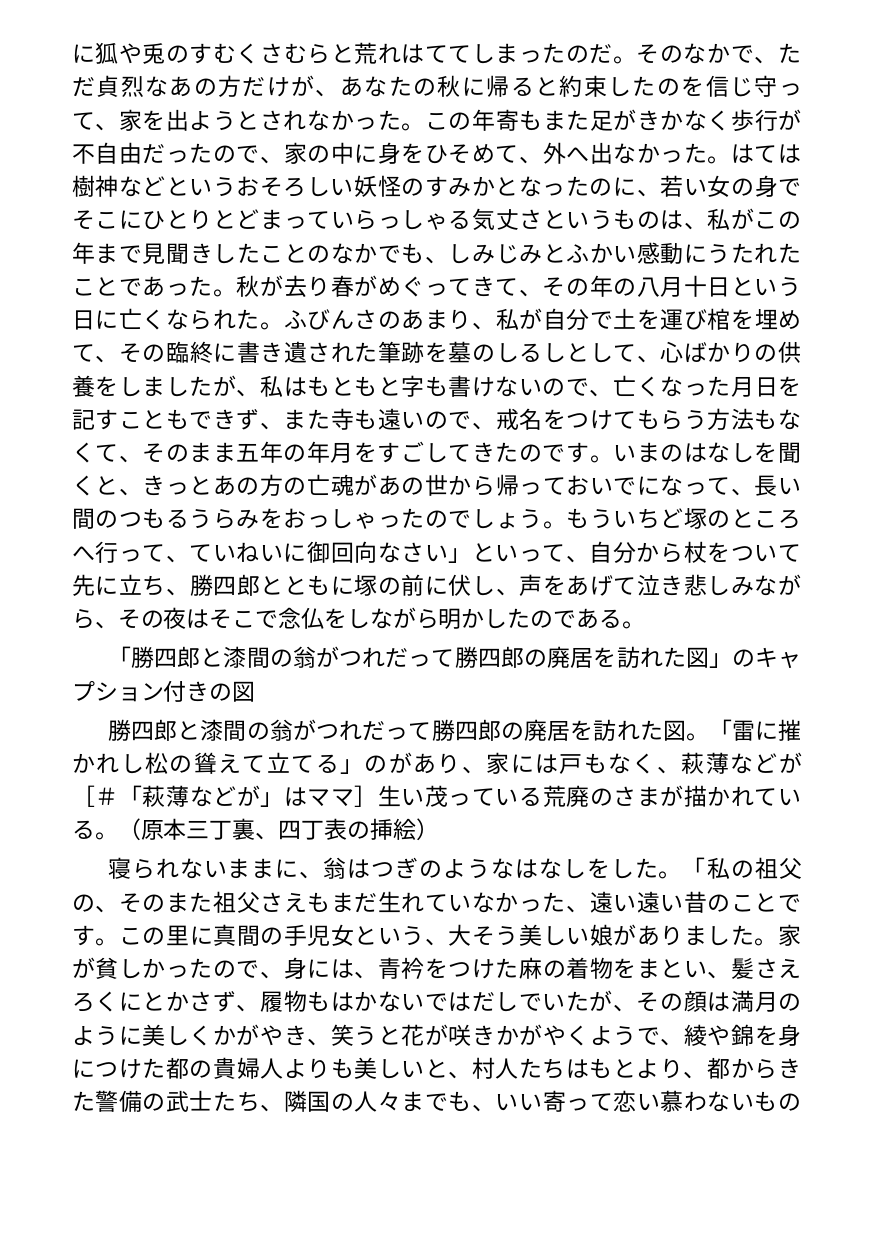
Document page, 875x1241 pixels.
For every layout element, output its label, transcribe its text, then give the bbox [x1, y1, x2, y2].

text 「勝四郎と漆間の翁がつれだって勝四郎の廃居を訪れた図」のキャプション付きの図 [72, 640, 802, 707]
text 寝られないままに、翁はつぎのようなはなしをした。「私の祖父の、そのまた祖父さえもまだ生れていなかった、遠い遠い昔のことです。この里に真間の手児女という、大そう美しい娘がありました。家が貧しかったので、身には、青衿をつけた麻の着物をまとい、髪さえろくにとかさず、履物もはかないではだしでいたが、その顔は満月のように美しくかがやき、笑うと花が咲きかがやくようで、綾や錦を身につけた都の貴婦人よりも美しいと、村人たちはもとより、都からきた警備の武士たち、隣国の人々までも、いい寄って恋い慕わないもの [72, 851, 802, 1117]
text 勝四郎と漆間の翁がつれだって勝四郎の廃居を訪れた図。「雷に摧かれし松の聳えて立てる」のがあり、家には戸もなく、萩薄などが［＃「萩薄などが」はママ］生い茂っている荒廃のさまが描かれている。（原本三丁裏、四丁表の挿絵） [72, 712, 802, 845]
text に狐や兎のすむくさむらと荒れはててしまったのだ。そのなかで、ただ貞烈なあの方だけが、あなたの秋に帰ると約束したのを信じ守って、家を出ようとされなかった。この年寄もまた足がきかなく歩行が不自由だったので、家の中に身をひそめて、外へ出なかった。はては樹神などというおそろしい妖怪のすみかとなったのに、若い女の身でそこにひとりとどまっていらっしゃる気丈さというものは、私がこの年まで見聞きしたことのなかでも、しみじみとふかい感動にうたれたことであった。秋が去り春がめぐってきて、その年の八月十日という日に亡くなられた。ふびんさのあまり、私が自分で土を運び棺を埋めて、その臨終に書き遺された筆跡を墓のしるしとして、心ばかりの供養をしましたが、私はもともと字も書けないので、亡くなった月日を記すこともできず、また寺も遠いので、戒名をつけてもらう方法もなくて、そのまま五年の年月をすごしてきたのです。いまのはなしを聞くと、きっとあの方の亡魂があの世から帰っておいでになって、長い間のつもるうらみをおっしゃったのでしょう。もういちど塚のところへ行って、ていねいに御回向なさい」といって、自分から杖をついて先に立ち、勝四郎とともに塚の前に伏し、声をあげて泣き悲しみながら、その夜はそこで念仏をしながら明かしたのである。 [72, 36, 802, 634]
